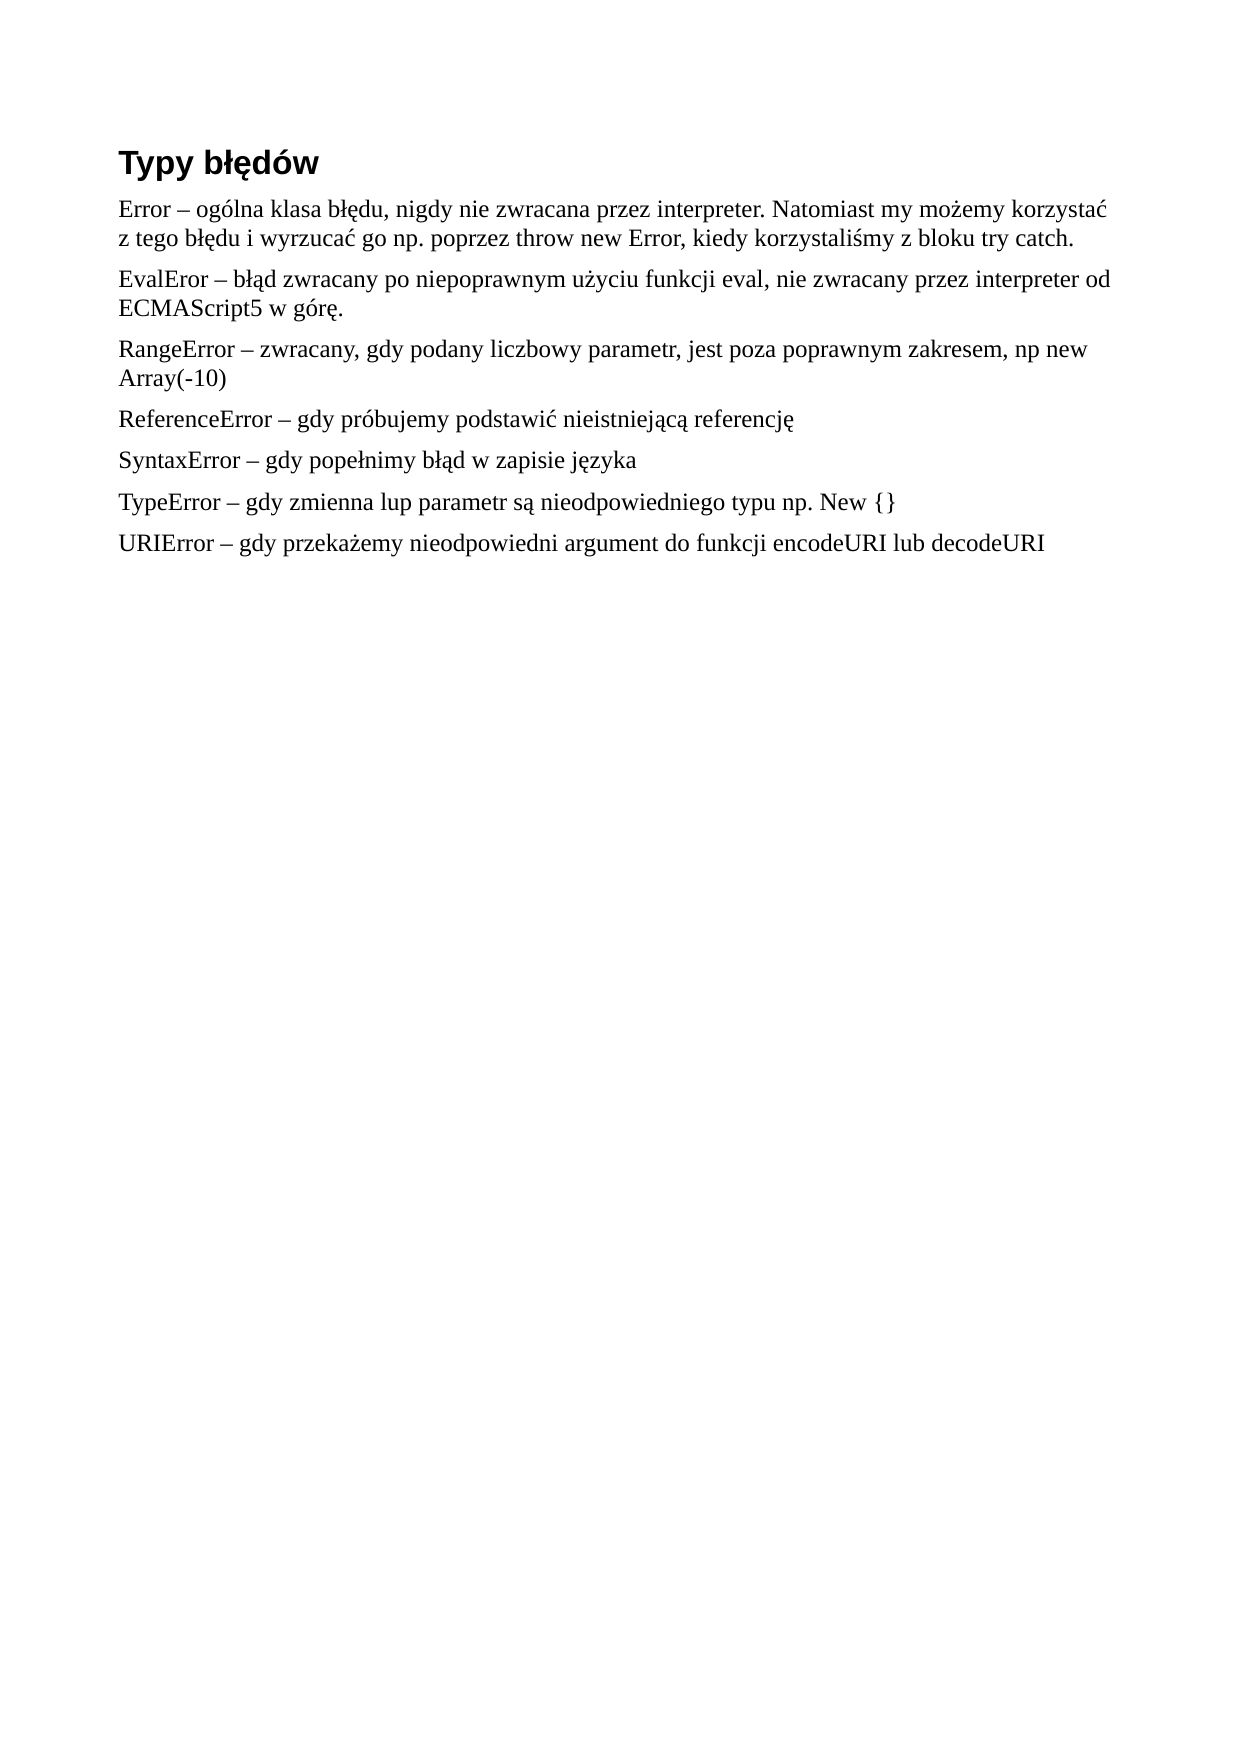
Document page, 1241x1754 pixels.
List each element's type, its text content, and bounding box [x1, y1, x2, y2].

text TypeError – gdy zmienna lup parametr są nieodpowiedniego typu np. New {} [118, 487, 1122, 516]
text ReferenceError – gdy próbujemy podstawić nieistniejącą referencję [118, 404, 1122, 433]
subtitle Typy błędów [118, 143, 1122, 182]
text EvalEror – błąd zwracany po niepoprawnym użyciu funkcji eval, nie zwracany przez interpreter od ECMAScript5 w górę. [118, 264, 1122, 322]
text RangeError – zwracany, gdy podany liczbowy parametr, jest poza poprawnym zakresem, np new Array(-10) [118, 334, 1122, 392]
text URIError – gdy przekażemy nieodpowiedni argument do funkcji encodeURI lub decodeURI [118, 528, 1122, 557]
text Error – ogólna klasa błędu, nigdy nie zwracana przez interpreter. Natomiast my możemy korzystać z tego błędu i wyrzucać go np. poprzez throw new Error, kiedy korzystaliśmy z bloku try catch. [118, 194, 1122, 252]
text SyntaxError – gdy popełnimy błąd w zapisie języka [118, 446, 1122, 474]
